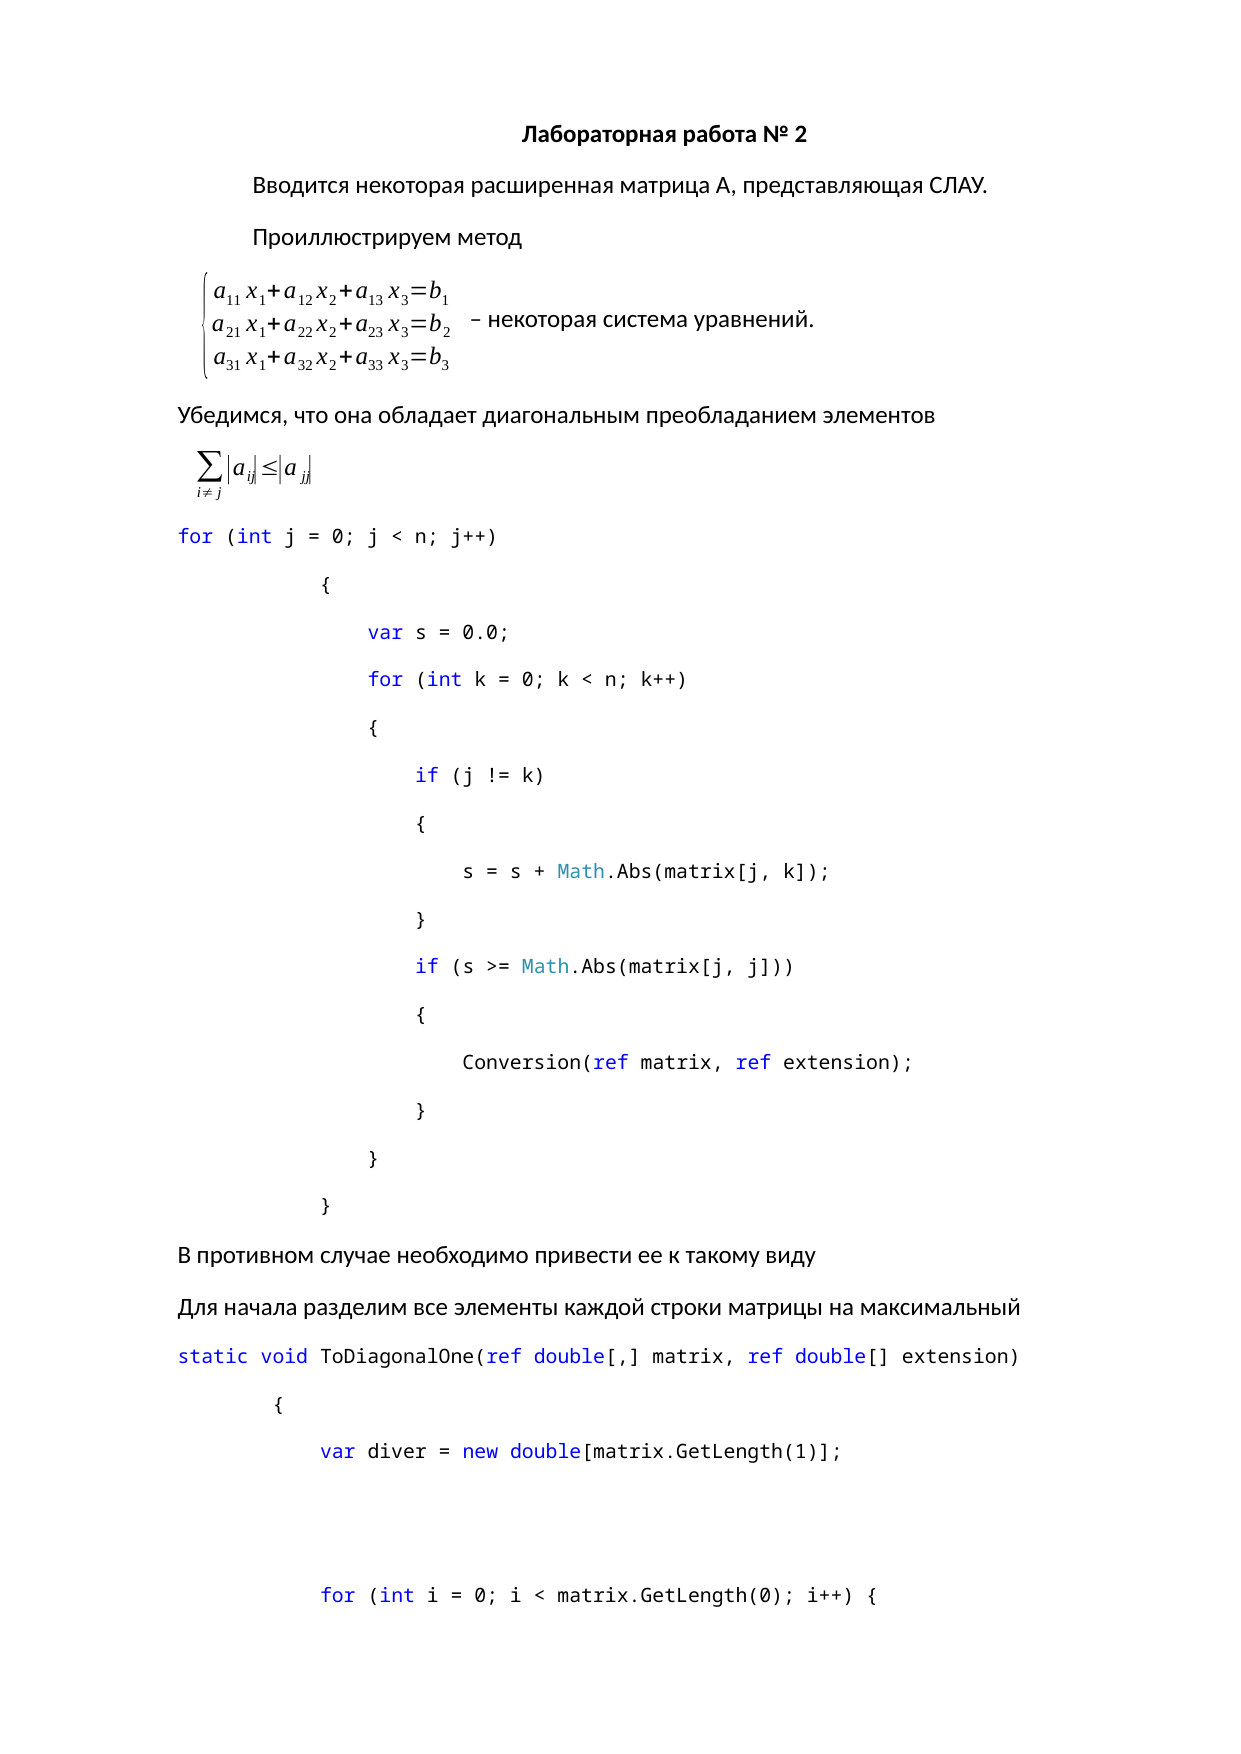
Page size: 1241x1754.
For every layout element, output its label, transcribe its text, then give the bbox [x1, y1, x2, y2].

text { [177, 809, 1152, 836]
text for (int j = 0; j < n; j++) [177, 522, 1152, 549]
text var diver = new double[matrix.GetLength(1)]; [177, 1438, 1152, 1465]
text Проиллюстрируем метод [177, 221, 1152, 251]
text В противном случае необходимо привести ее к такому виду [177, 1239, 1152, 1270]
text { [177, 570, 1152, 597]
text for (int i = 0; i < matrix.GetLength(0); i++) { [177, 1581, 1152, 1608]
text } [177, 1192, 1152, 1219]
text Для начала разделим все элементы каждой строки матрицы на максимальный [177, 1291, 1152, 1321]
text – некоторая система уравнений. [177, 272, 1152, 378]
text static void ToDiagonalOne(ref double[,] matrix, ref double[] extension) [177, 1342, 1152, 1369]
text Лабораторная работа № 2 [177, 118, 1152, 149]
text Убедимся, что она обладает диагональным преобладанием элементов [177, 399, 1152, 430]
text Вводится некоторая расширенная матрица А, представляющая СЛАУ. [177, 169, 1152, 200]
text { [177, 713, 1152, 741]
text if (j != k) [177, 761, 1152, 788]
text } [177, 905, 1152, 932]
text s = s + Math.Abs(matrix[j, k]); [177, 857, 1152, 884]
text { [177, 1390, 1152, 1417]
text for (int k = 0; k < n; k++) [177, 666, 1152, 693]
text if (s >= Math.Abs(matrix[j, j])) [177, 953, 1152, 979]
text } [177, 1144, 1152, 1171]
text Conversion(ref matrix, ref extension); [177, 1048, 1152, 1075]
text { [177, 1000, 1152, 1027]
text var s = 0.0; [177, 618, 1152, 645]
text } [177, 1096, 1152, 1123]
